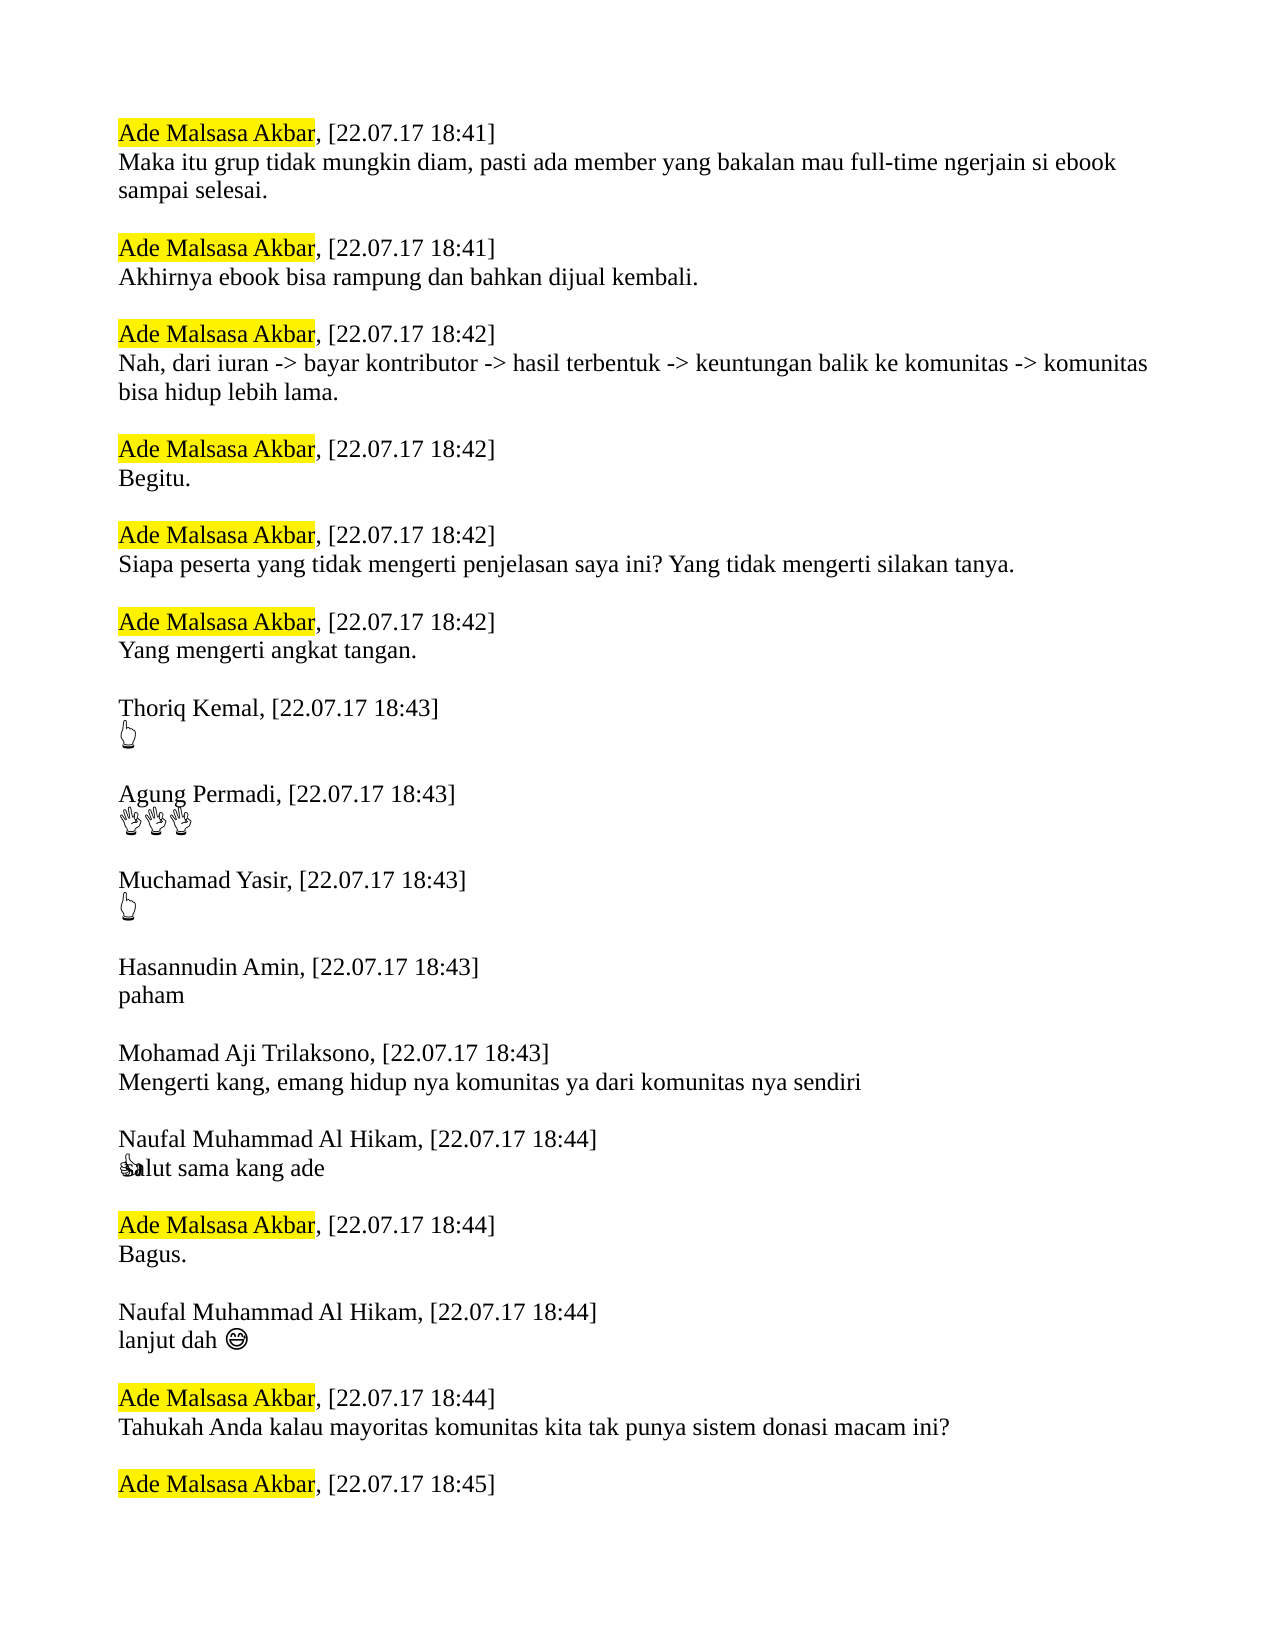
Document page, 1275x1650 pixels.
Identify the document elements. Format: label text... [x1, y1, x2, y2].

text Ade Malsasa Akbar, [22.07.17 18:44] [118, 1211, 1157, 1239]
text Ade Malsasa Akbar, [22.07.17 18:41] [118, 118, 1157, 147]
text paham [118, 981, 1157, 1009]
text Bagus. [118, 1239, 1157, 1268]
text Nah, dari iuran -> bayar kontributor -> hasil terbentuk -> keuntungan balik ke komunitas -> komunitas bisa hidup lebih lama. [118, 348, 1157, 406]
text Ade Malsasa Akbar, [22.07.17 18:42] [118, 434, 1157, 463]
text Hasannudin Amin, [22.07.17 18:43] [118, 952, 1157, 981]
text Ade Malsasa Akbar, [22.07.17 18:45] [118, 1469, 1157, 1498]
text Tahukah Anda kalau mayoritas komunitas kita tak punya sistem donasi macam ini? [118, 1412, 1157, 1441]
text Siapa peserta yang tidak mengerti penjelasan saya ini? Yang tidak mengerti silakan tanya. [118, 549, 1157, 578]
text Mengerti kang, emang hidup nya komunitas ya dari komunitas nya sendiri [118, 1067, 1157, 1096]
text Agung Permadi, [22.07.17 18:43] [118, 779, 1157, 808]
text Akhirnya ebook bisa rampung dan bahkan dijual kembali. [118, 262, 1157, 291]
text Naufal Muhammad Al Hikam, [22.07.17 18:44] [118, 1297, 1157, 1326]
text Naufal Muhammad Al Hikam, [22.07.17 18:44] [118, 1124, 1157, 1153]
text Begitu. [118, 463, 1157, 492]
text Yang mengerti angkat tangan. [118, 636, 1157, 664]
text Ade Malsasa Akbar, [22.07.17 18:42] [118, 521, 1157, 549]
text Ade Malsasa Akbar, [22.07.17 18:42] [118, 319, 1157, 348]
text lanjut dah 😅 [118, 1326, 1157, 1354]
text Maka itu grup tidak mungkin diam, pasti ada member yang bakalan mau full-time ngerjain si ebook sampai selesai. [118, 147, 1157, 204]
text Ade Malsasa Akbar, [22.07.17 18:44] [118, 1383, 1157, 1412]
text Ade Malsasa Akbar, [22.07.17 18:42] [118, 607, 1157, 636]
text Muchamad Yasir, [22.07.17 18:43] [118, 866, 1157, 894]
text 👆 [118, 894, 1157, 923]
text 👆 [118, 722, 1157, 751]
text 🙏 salut sama kang ade 👍 [118, 1153, 1157, 1182]
text Ade Malsasa Akbar, [22.07.17 18:41] [118, 233, 1157, 262]
text 👌👌👌 [118, 808, 1157, 837]
text Mohamad Aji Trilaksono, [22.07.17 18:43] [118, 1038, 1157, 1067]
text Thoriq Kemal, [22.07.17 18:43] [118, 693, 1157, 722]
